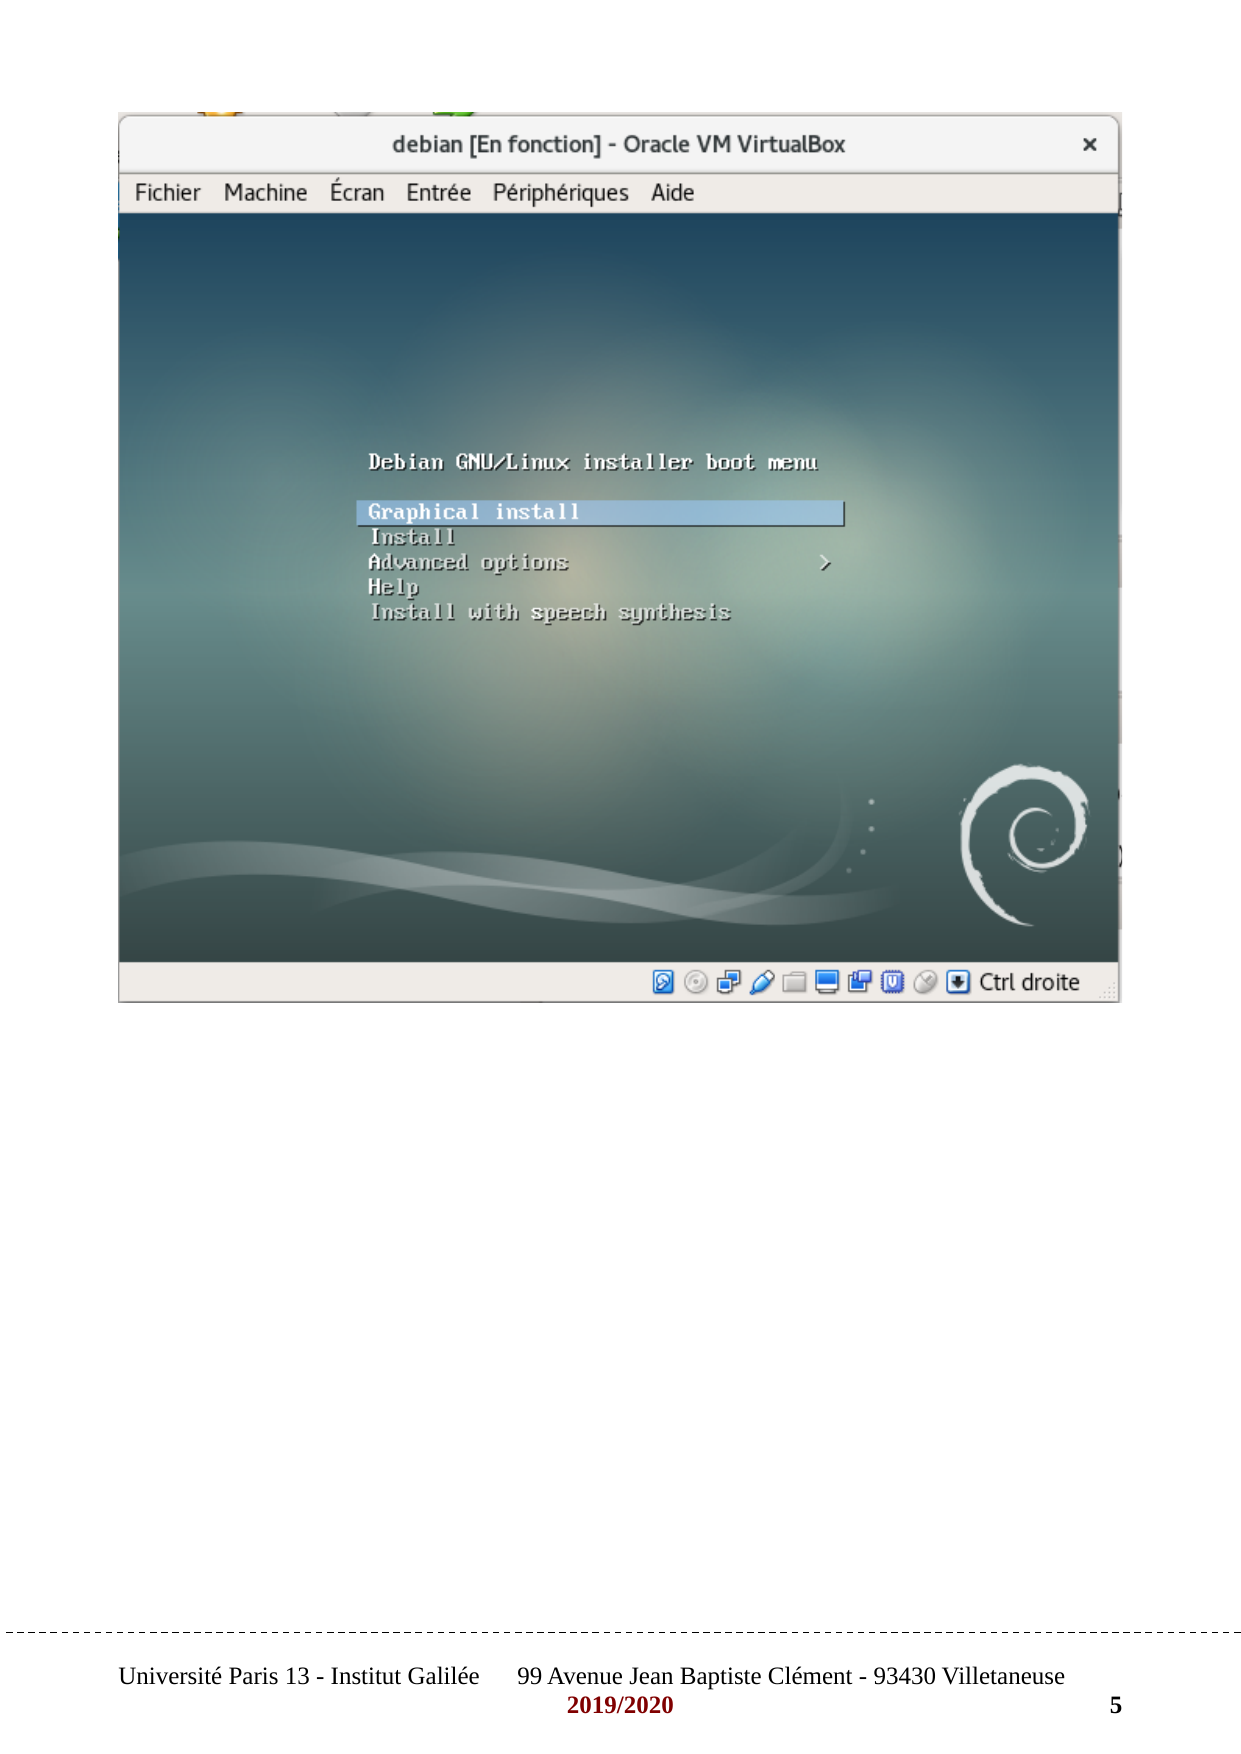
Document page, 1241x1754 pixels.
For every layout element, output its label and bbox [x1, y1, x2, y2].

picture [118, 112, 1123, 1003]
